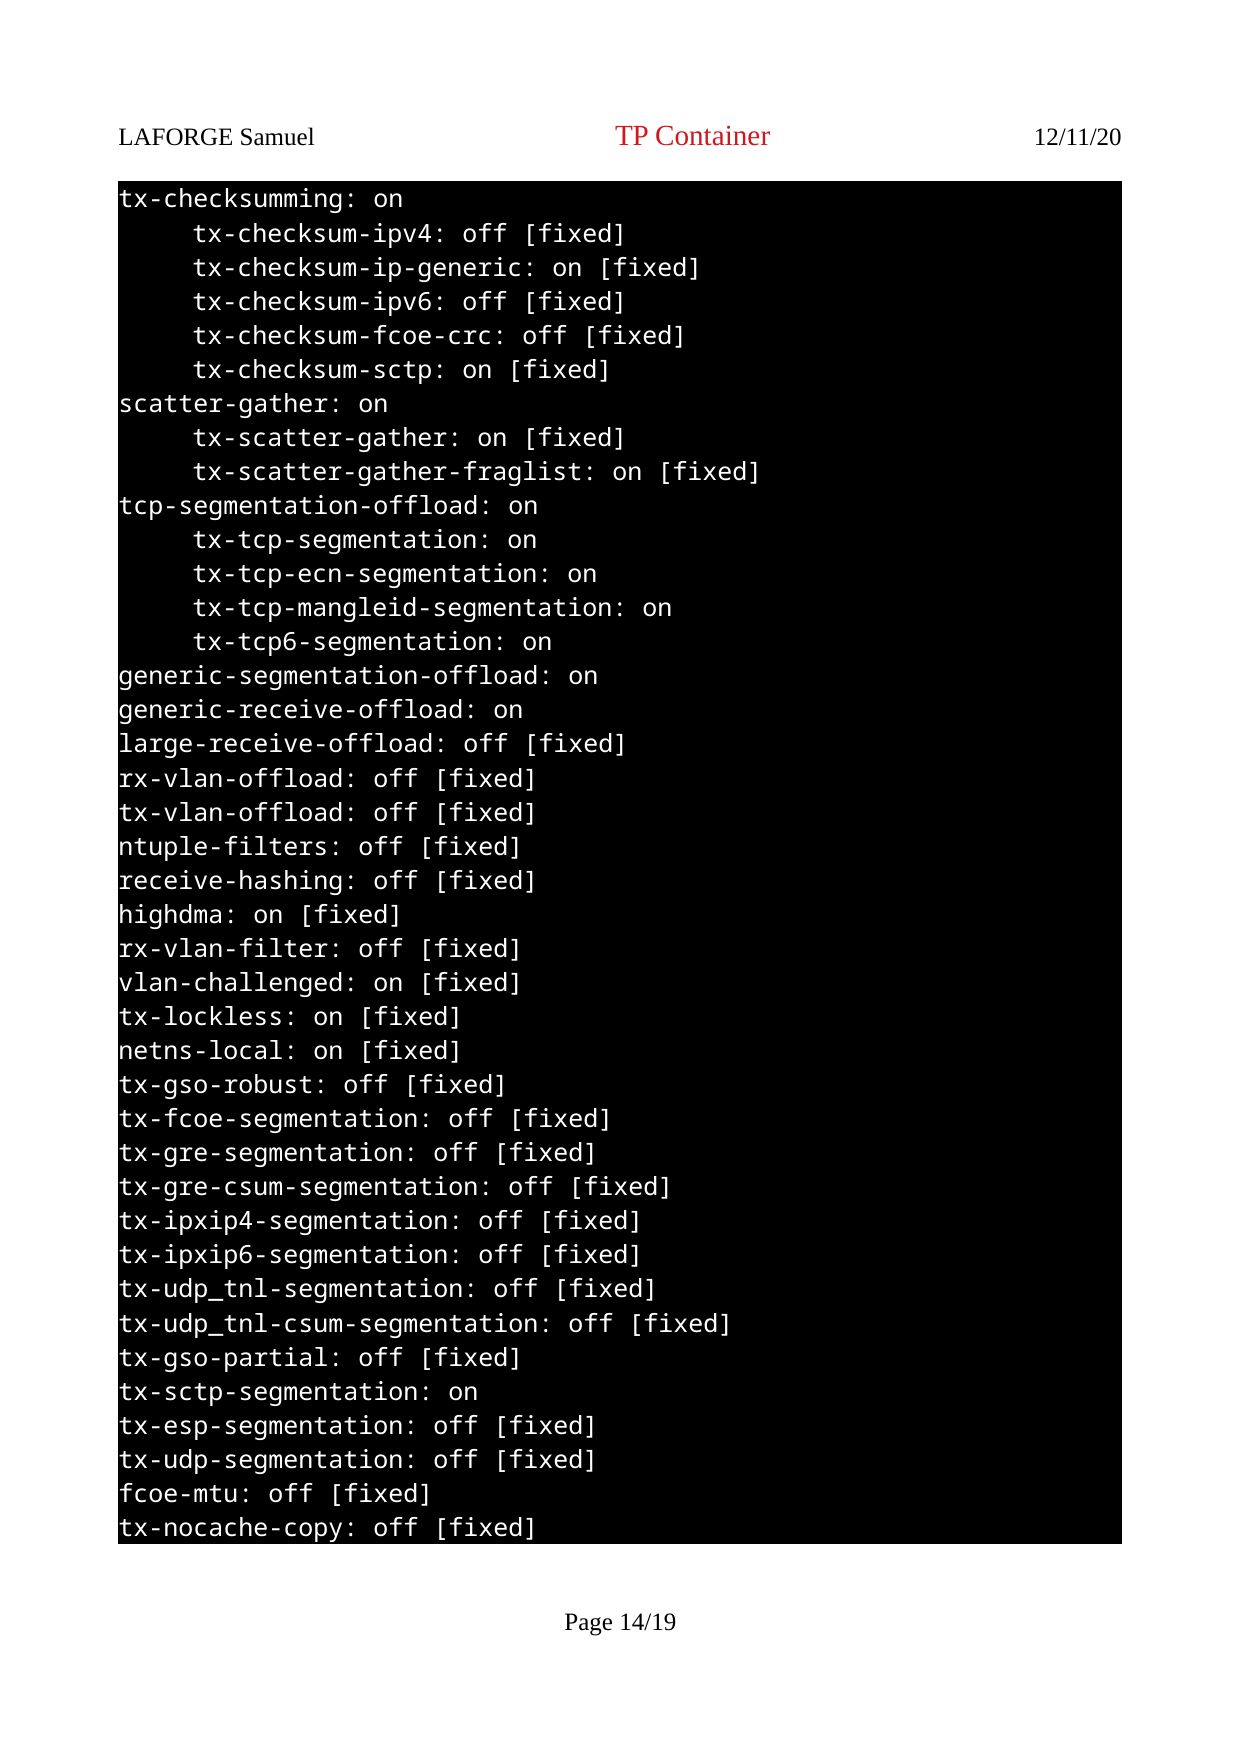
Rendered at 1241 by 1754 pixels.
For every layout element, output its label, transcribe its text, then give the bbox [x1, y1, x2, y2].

text tx-tcp-mangleid-segmentation: on [118, 590, 1122, 624]
text tx-checksum-sctp: on [fixed] [118, 351, 1122, 386]
text vlan-challenged: on [fixed] [118, 964, 1122, 999]
text rx-vlan-filter: off [fixed] [118, 931, 1122, 964]
text tx-tcp-ecn-segmentation: on [118, 556, 1122, 590]
text tx-checksum-ip-generic: on [fixed] [118, 249, 1122, 283]
text receive-hashing: off [fixed] [118, 862, 1122, 896]
text tx-gre-csum-segmentation: off [fixed] [118, 1169, 1122, 1203]
text tx-gso-partial: off [fixed] [118, 1339, 1122, 1373]
text tx-gre-segmentation: off [fixed] [118, 1135, 1122, 1169]
text tx-checksum-ipv4: off [fixed] [118, 215, 1122, 249]
text tx-checksum-ipv6: off [fixed] [118, 283, 1122, 317]
text tx-udp-segmentation: off [fixed] [118, 1441, 1122, 1476]
text tx-sctp-segmentation: on [118, 1373, 1122, 1407]
text tx-scatter-gather: on [fixed] [118, 419, 1122, 454]
text generic-segmentation-offload: on [118, 658, 1122, 692]
text tx-checksumming: on [118, 181, 1122, 215]
text scatter-gather: on [118, 386, 1122, 419]
text tx-tcp-segmentation: on [118, 522, 1122, 556]
text tx-udp_tnl-segmentation: off [fixed] [118, 1271, 1122, 1305]
text tx-checksum-fcoe-crc: off [fixed] [118, 317, 1122, 351]
text generic-receive-offload: on [118, 692, 1122, 726]
text ntuple-filters: off [fixed] [118, 828, 1122, 862]
text tx-scatter-gather-fraglist: on [fixed] [118, 454, 1122, 488]
text tx-ipxip4-segmentation: off [fixed] [118, 1203, 1122, 1237]
text large-receive-offload: off [fixed] [118, 726, 1122, 760]
text tx-vlan-offload: off [fixed] [118, 794, 1122, 828]
text tcp-segmentation-offload: on [118, 488, 1122, 522]
text tx-lockless: on [fixed] [118, 999, 1122, 1033]
text netns-local: on [fixed] [118, 1033, 1122, 1067]
text tx-fcoe-segmentation: off [fixed] [118, 1101, 1122, 1135]
text tx-gso-robust: off [fixed] [118, 1067, 1122, 1101]
text tx-tcp6-segmentation: on [118, 624, 1122, 658]
text fcoe-mtu: off [fixed] [118, 1476, 1122, 1509]
text tx-ipxip6-segmentation: off [fixed] [118, 1237, 1122, 1271]
text highdma: on [fixed] [118, 896, 1122, 931]
text tx-nocache-copy: off [fixed] [118, 1509, 1122, 1544]
text tx-udp_tnl-csum-segmentation: off [fixed] [118, 1305, 1122, 1339]
text rx-vlan-offload: off [fixed] [118, 760, 1122, 794]
text tx-esp-segmentation: off [fixed] [118, 1407, 1122, 1441]
